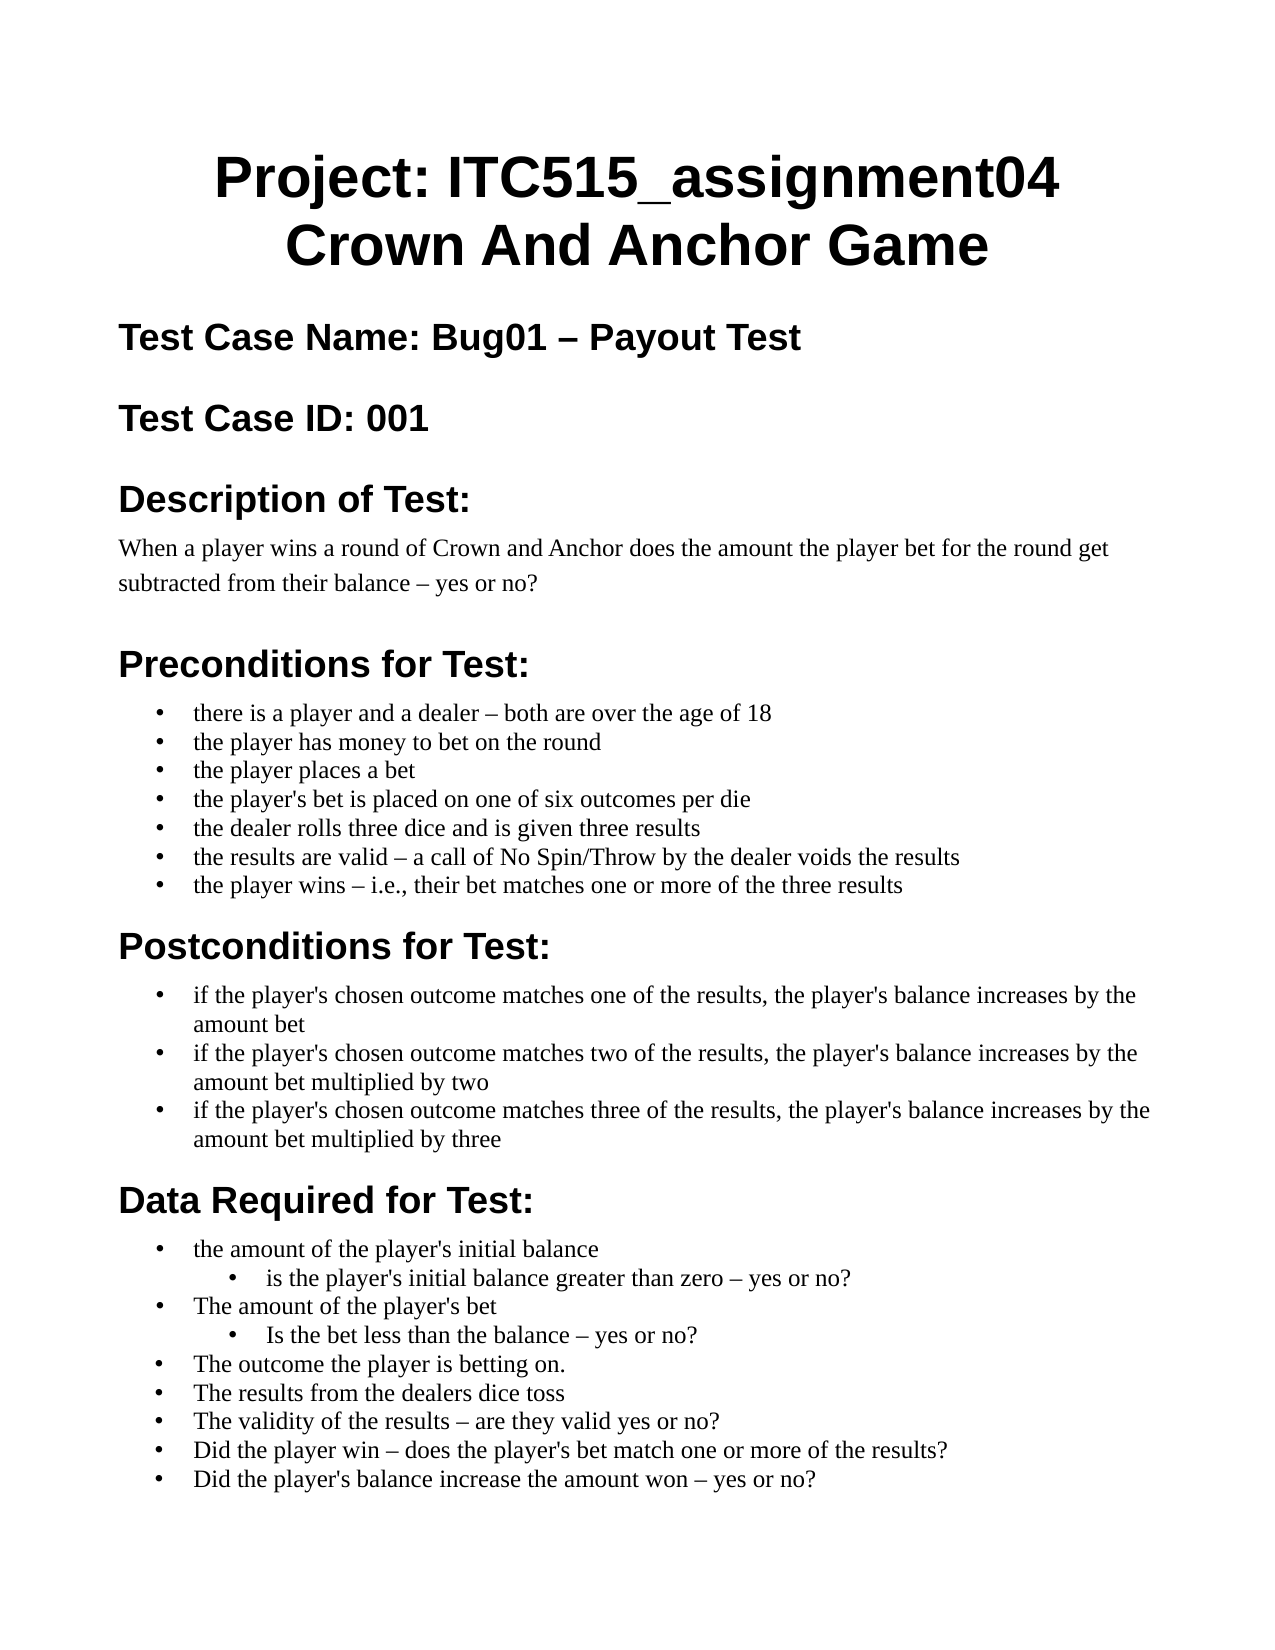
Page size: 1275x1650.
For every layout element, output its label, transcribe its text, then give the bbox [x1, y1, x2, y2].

subtitle Test Case ID: 001 [118, 396, 1157, 439]
list the results are valid – a call of No Spin/Throw by the dealer voids the results [156, 842, 1157, 870]
text When a player wins a round of Crown and Anchor does the amount the player bet for the round get subtracted from their balance – yes or no? [118, 533, 1157, 596]
list the dealer rolls three dice and is given three results [156, 813, 1157, 842]
subtitle Description of Test: [118, 477, 1157, 521]
list The results from the dealers dice toss [154, 1378, 1157, 1406]
list Did the player win – does the player's bet match one or more of the results? [154, 1435, 1157, 1464]
list The validity of the results – are they valid yes or no? [154, 1406, 1157, 1435]
list there is a player and a dealer – both are over the age of 18 [156, 698, 1157, 727]
subtitle Test Case Name: Bug01 – Payout Test [118, 315, 1157, 358]
list The amount of the player's bet [156, 1291, 1157, 1320]
list the player's bet is placed on one of six outcomes per die [156, 784, 1157, 813]
subtitle Preconditions for Test: [118, 642, 1157, 685]
list the player wins – i.e., their bet matches one or more of the three results [156, 870, 1157, 899]
list Is the bet less than the balance – yes or no? [228, 1320, 1157, 1349]
list Did the player's balance increase the amount won – yes or no? [154, 1464, 1157, 1493]
list the player places a bet [156, 755, 1157, 784]
list is the player's initial balance greater than zero – yes or no? [228, 1263, 1157, 1291]
list if the player's chosen outcome matches three of the results, the player's balance increases by the amount bet multiplied by three [156, 1095, 1157, 1153]
subtitle Postconditions for Test: [118, 924, 1157, 968]
subtitle Data Required for Test: [118, 1178, 1157, 1221]
list the amount of the player's initial balance [156, 1234, 1157, 1263]
list if the player's chosen outcome matches two of the results, the player's balance increases by the amount bet multiplied by two [156, 1038, 1157, 1095]
title Project: ITC515_assignment04 Crown And Anchor Game [118, 143, 1157, 277]
list if the player's chosen outcome matches one of the results, the player's balance increases by the amount bet [156, 980, 1157, 1038]
list The outcome the player is betting on. [154, 1349, 1157, 1378]
list the player has money to bet on the round [156, 727, 1157, 755]
